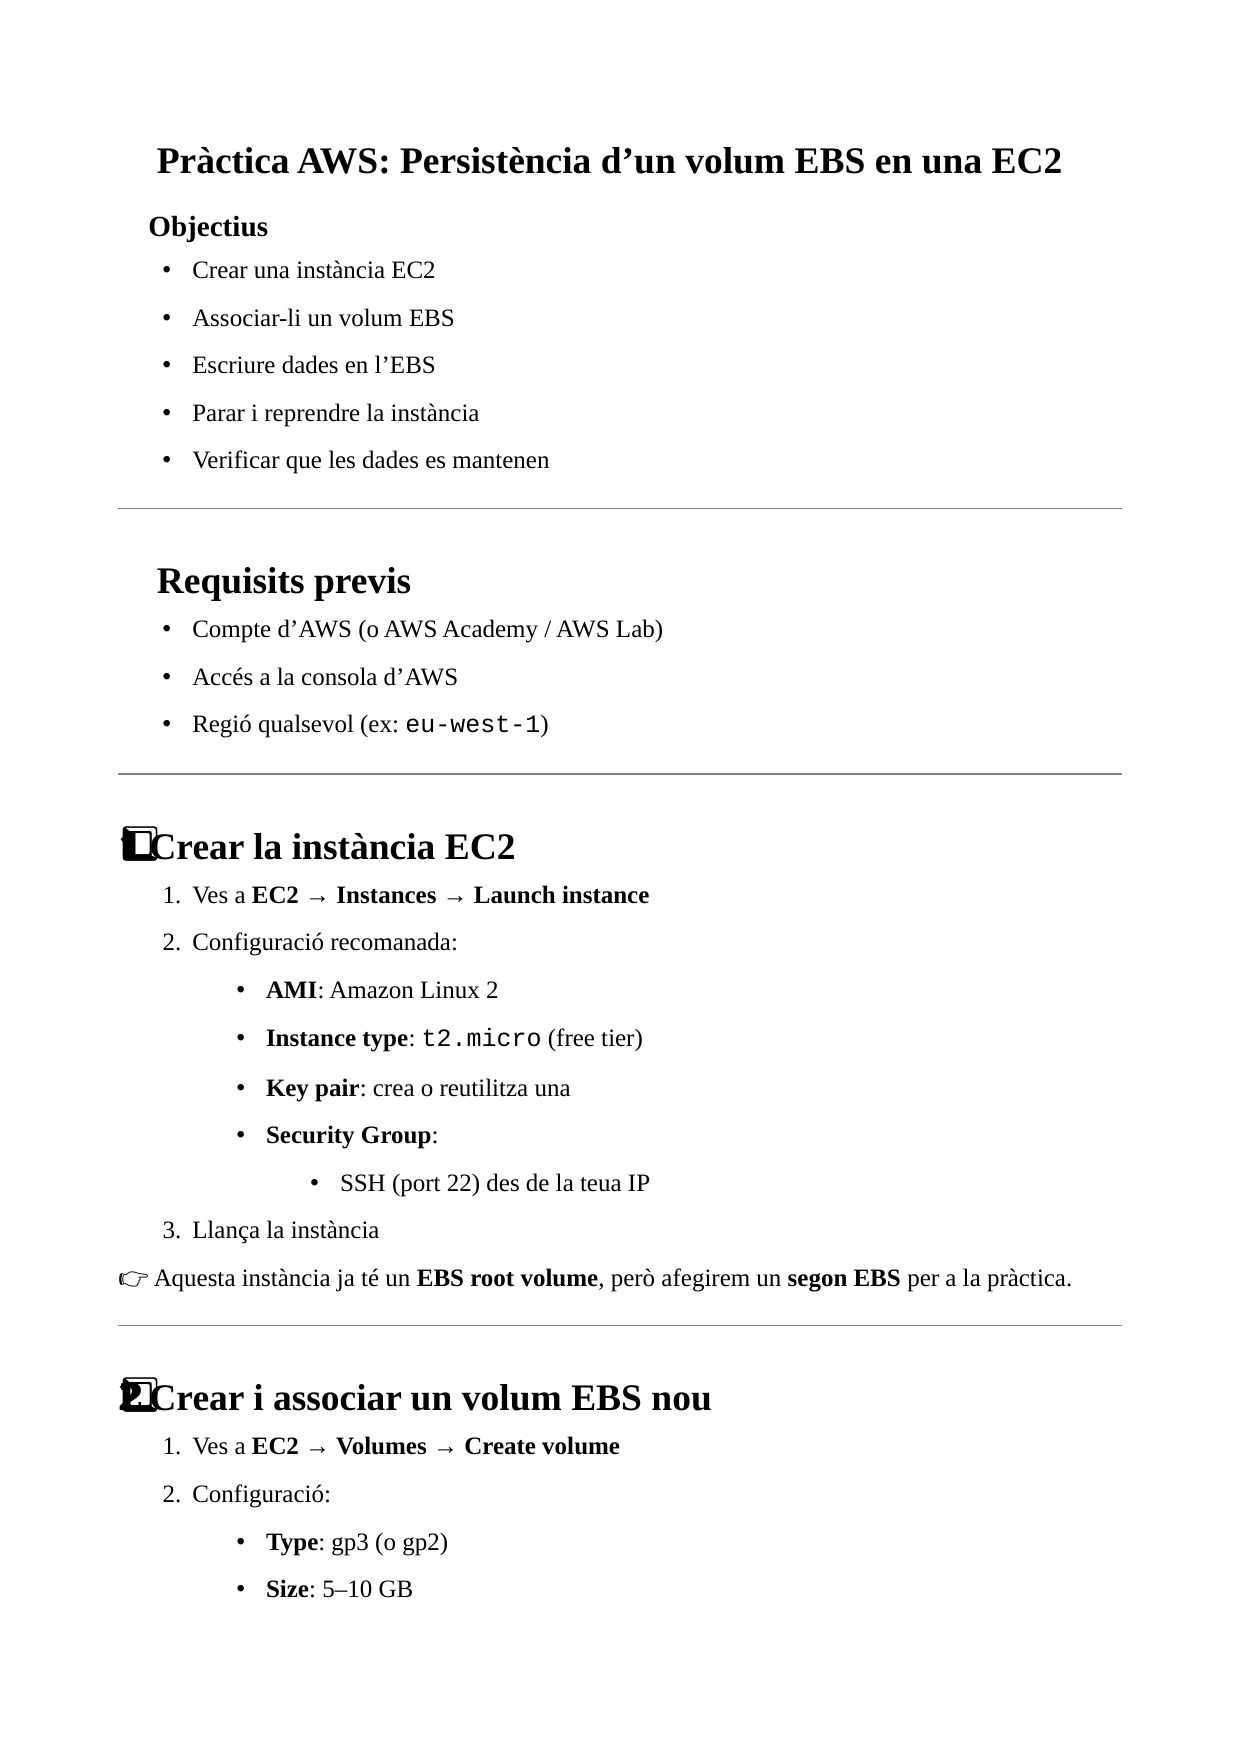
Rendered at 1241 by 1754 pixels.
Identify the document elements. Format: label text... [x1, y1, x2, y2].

list Configuració: [162, 1479, 1122, 1508]
list Compte d’AWS (o AWS Academy / AWS Lab) [162, 614, 1122, 643]
list Size: 5–10 GB [236, 1574, 1122, 1603]
list Verificar que les dades es mantenen [162, 446, 1122, 474]
list Accés a la consola d’AWS [162, 662, 1122, 690]
list Instance type: t2.micro (free tier) [236, 1023, 1122, 1053]
subtitle 🔧 Requisits previs [118, 558, 1122, 601]
text 👉 Aquesta instància ja té un EBS root volume, però afegirem un segon EBS per a la pràctica. [118, 1263, 1122, 1292]
list Ves a EC2 → Instances → Launch instance [162, 880, 1122, 909]
subtitle 2️⃣ Crear i associar un volum EBS nou [118, 1376, 1122, 1419]
list Configuració recomanada: [162, 927, 1122, 956]
list Regió qualsevol (ex: eu-west-1) [162, 709, 1122, 740]
list Llança la instància [162, 1216, 1122, 1244]
list Security Group: [236, 1120, 1122, 1149]
list Parar i reprendre la instància [162, 398, 1122, 427]
list AMI: Amazon Linux 2 [236, 975, 1122, 1004]
list Key pair: crea o reutilitza una [236, 1073, 1122, 1101]
list Ves a EC2 → Volumes → Create volume [162, 1431, 1122, 1460]
list Crear una instància EC2 [162, 255, 1122, 284]
list SSH (port 22) des de la teua IP [310, 1168, 1122, 1197]
subtitle 1️⃣ Crear la instància EC2 [118, 824, 1122, 867]
subtitle 🧪 Pràctica AWS: Persistència d’un volum EBS en una EC2 [118, 139, 1122, 182]
list Associar-li un volum EBS [162, 303, 1122, 332]
list Escriure dades en l’EBS [162, 350, 1122, 379]
subtitle 🎯 Objectius [118, 209, 1122, 243]
list Type: gp3 (o gp2) [236, 1527, 1122, 1555]
